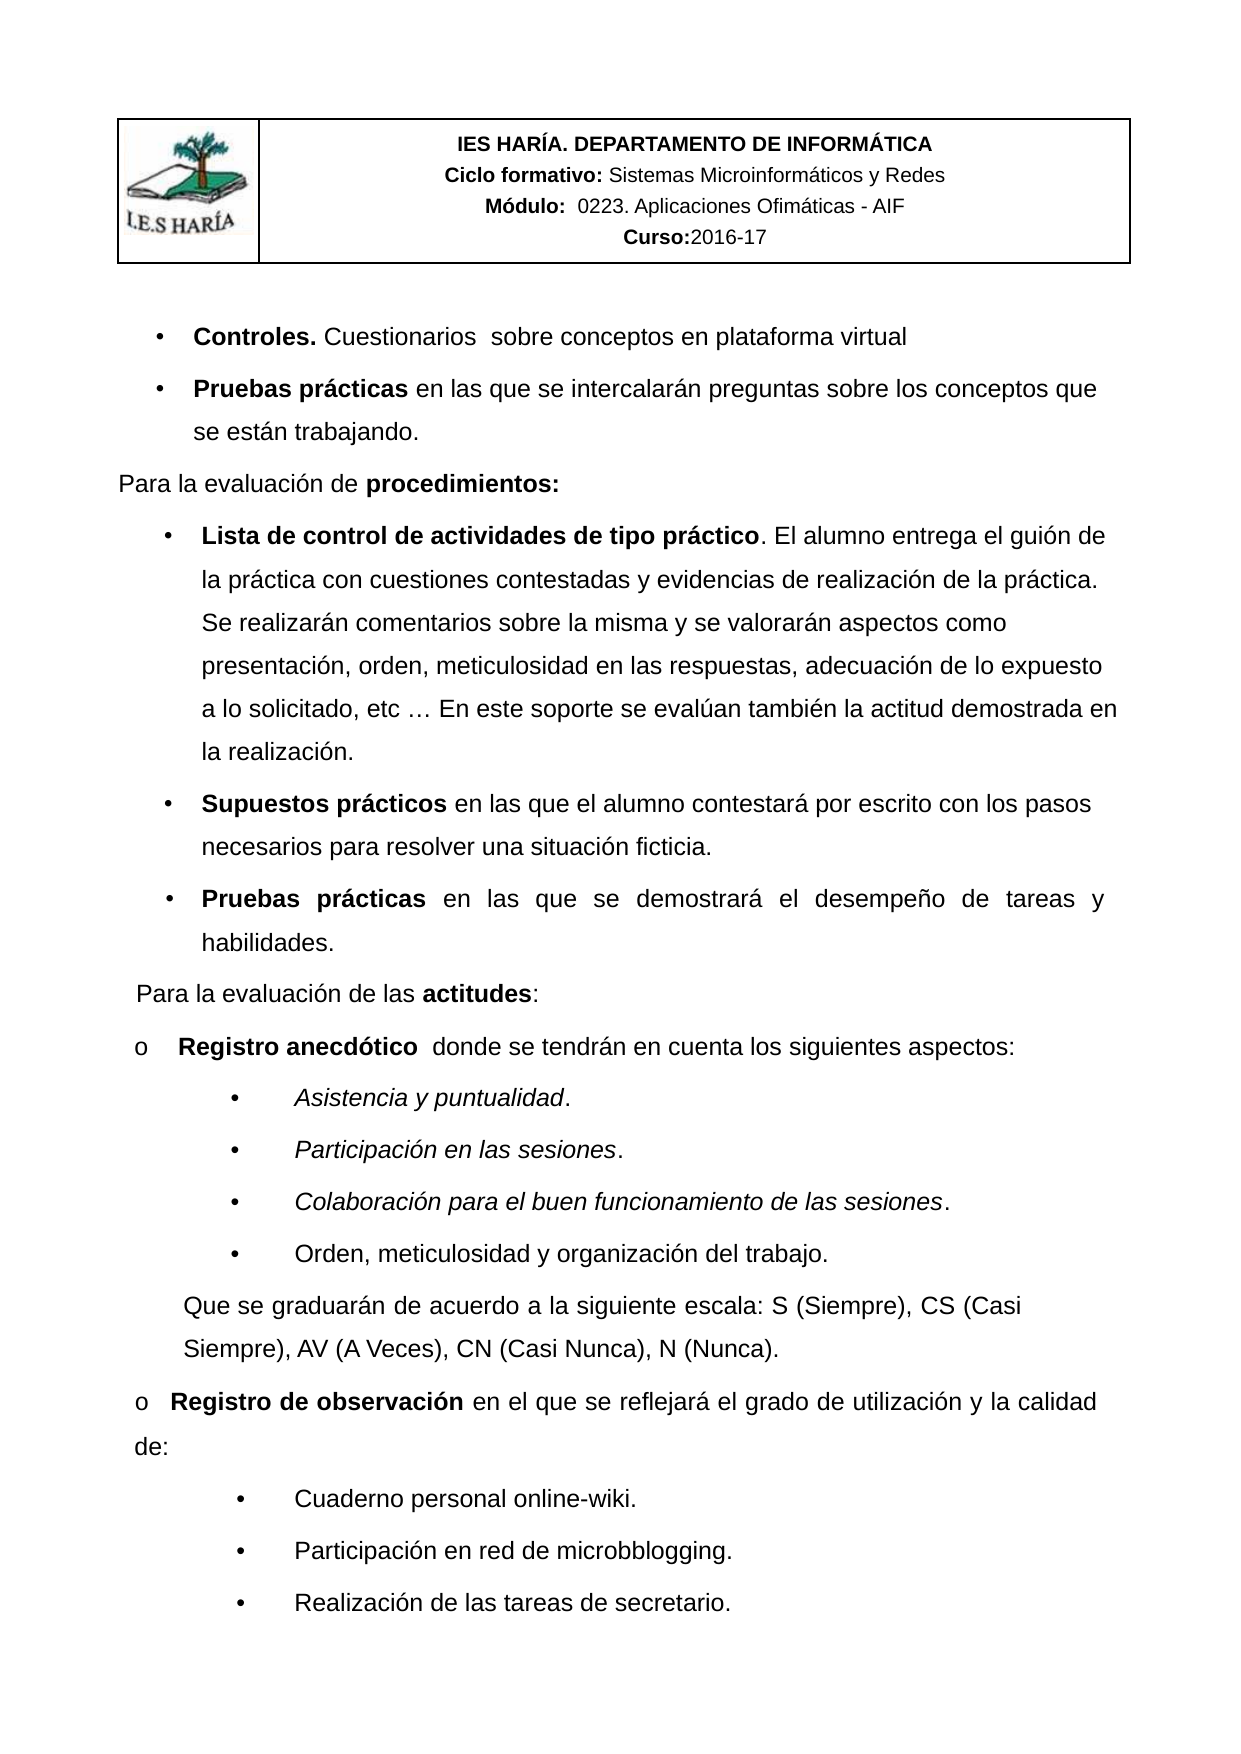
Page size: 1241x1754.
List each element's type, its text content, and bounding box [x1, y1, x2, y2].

text • Participación en red de microbblogging. [236, 1536, 1122, 1564]
list Pruebas prácticas en las que se intercalarán preguntas sobre los conceptos que se están trabajando. [156, 374, 1122, 446]
list Supuestos prácticos en las que el alumno contestará por escrito con los pasos necesarios para resolver una situación ficticia. [164, 789, 1122, 861]
text Para la evaluación de procedimientos: [118, 469, 1122, 498]
text • Cuaderno personal online-wiki. [236, 1484, 1122, 1512]
text Que se graduarán de acuerdo a la siguiente escala: S (Siempre), CS (Casi Siempre), AV (A Veces), CN (Casi Nunca), N (Nunca). [183, 1291, 1110, 1363]
list Controles. Cuestionarios sobre conceptos en plataforma virtual [156, 322, 1122, 351]
text • Participación en las sesiones. [230, 1135, 1122, 1164]
text • Asistencia y puntualidad. [230, 1083, 1122, 1112]
list Pruebas prácticas en las que se demostrará el desempeño de tareas y habilidades. [165, 884, 1122, 956]
text Para la evaluación de las actitudes: [136, 979, 626, 1008]
text • Colaboración para el buen funcionamiento de las sesiones. [230, 1187, 1122, 1216]
text • Realización de las tareas de secretario. [236, 1588, 1122, 1616]
picture [123, 126, 254, 235]
text • Orden, meticulosidad y organización del trabajo. [230, 1239, 1122, 1268]
list Lista de control de actividades de tipo práctico. El alumno entrega el guión de la práctica con cuestiones contestadas y evidencias de realización de la práctica. Se realizarán comentarios sobre la misma y se valorarán aspectos como presentación, orden, meticulosidad en las respuestas, adecuación de lo expuesto a lo solicitado, etc … En este soporte se evalúan también la actitud demostrada en la realización. [164, 521, 1122, 766]
text o Registro anecdótico donde se tendrán en cuenta los siguientes aspectos: [134, 1031, 1018, 1060]
text o Registro de observación en el que se reflejará el grado de utilización y la calidad de: [134, 1386, 1099, 1461]
